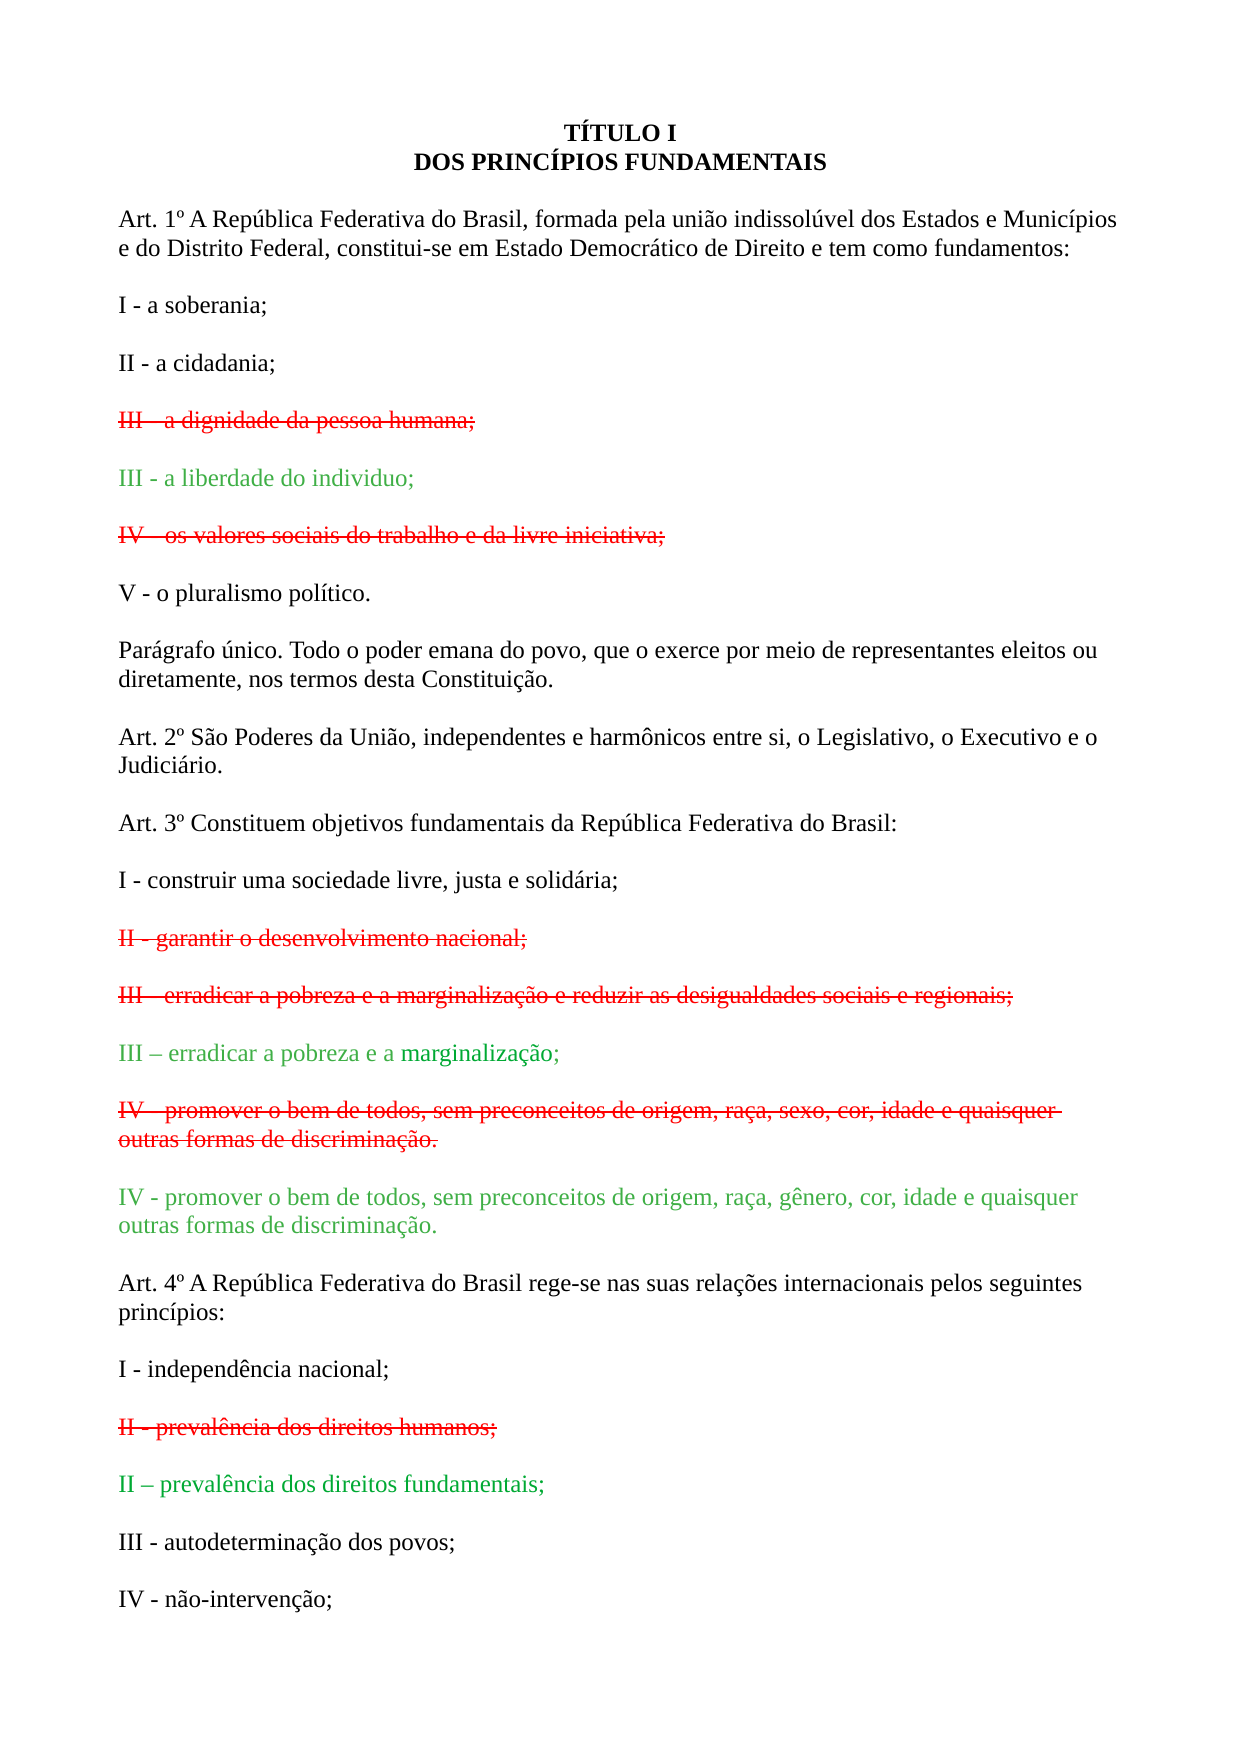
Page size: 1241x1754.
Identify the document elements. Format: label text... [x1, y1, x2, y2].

text Art. 4º A República Federativa do Brasil rege-se nas suas relações internacionais pelos seguintes princípios: [118, 1268, 1122, 1326]
text I - a soberania; [118, 291, 1122, 319]
text III - autodeterminação dos povos; [118, 1527, 1122, 1556]
text DOS PRINCÍPIOS FUNDAMENTAIS [118, 147, 1122, 176]
text IV - não-intervenção; [118, 1584, 1122, 1613]
text IV - promover o bem de todos, sem preconceitos de origem, raça, gênero, cor, idade e quaisquer outras formas de discriminação. [118, 1182, 1122, 1239]
text IV - promover o bem de todos, sem preconceitos de origem, raça, sexo, cor, idade e quaisquer outras formas de discriminação. [118, 1096, 1122, 1153]
text III - a liberdade do individuo; [118, 463, 1122, 492]
text III – erradicar a pobreza e a marginalização; [118, 1038, 1122, 1067]
text II – prevalência dos direitos fundamentais; [118, 1469, 1122, 1498]
text IV - os valores sociais do trabalho e da livre iniciativa; [118, 521, 1122, 549]
text III - erradicar a pobreza e a marginalização e reduzir as desigualdades sociais e regionais; [118, 981, 1122, 1009]
text TÍTULO I [118, 118, 1122, 147]
text I - independência nacional; [118, 1354, 1122, 1383]
text II - prevalência dos direitos humanos; [118, 1412, 1122, 1441]
text Art. 3º Constituem objetivos fundamentais da República Federativa do Brasil: [118, 808, 1122, 837]
text III - a dignidade da pessoa humana; [118, 406, 1122, 434]
text II - garantir o desenvolvimento nacional; [118, 923, 1122, 952]
text II - a cidadania; [118, 348, 1122, 377]
text Art. 2º São Poderes da União, independentes e harmônicos entre si, o Legislativo, o Executivo e o Judiciário. [118, 722, 1122, 779]
text V - o pluralismo político. [118, 578, 1122, 607]
text Art. 1º A República Federativa do Brasil, formada pela união indissolúvel dos Estados e Municípios e do Distrito Federal, constitui-se em Estado Democrático de Direito e tem como fundamentos: [118, 204, 1122, 262]
text I - construir uma sociedade livre, justa e solidária; [118, 866, 1122, 894]
text Parágrafo único. Todo o poder emana do povo, que o exerce por meio de representantes eleitos ou diretamente, nos termos desta Constituição. [118, 636, 1122, 693]
